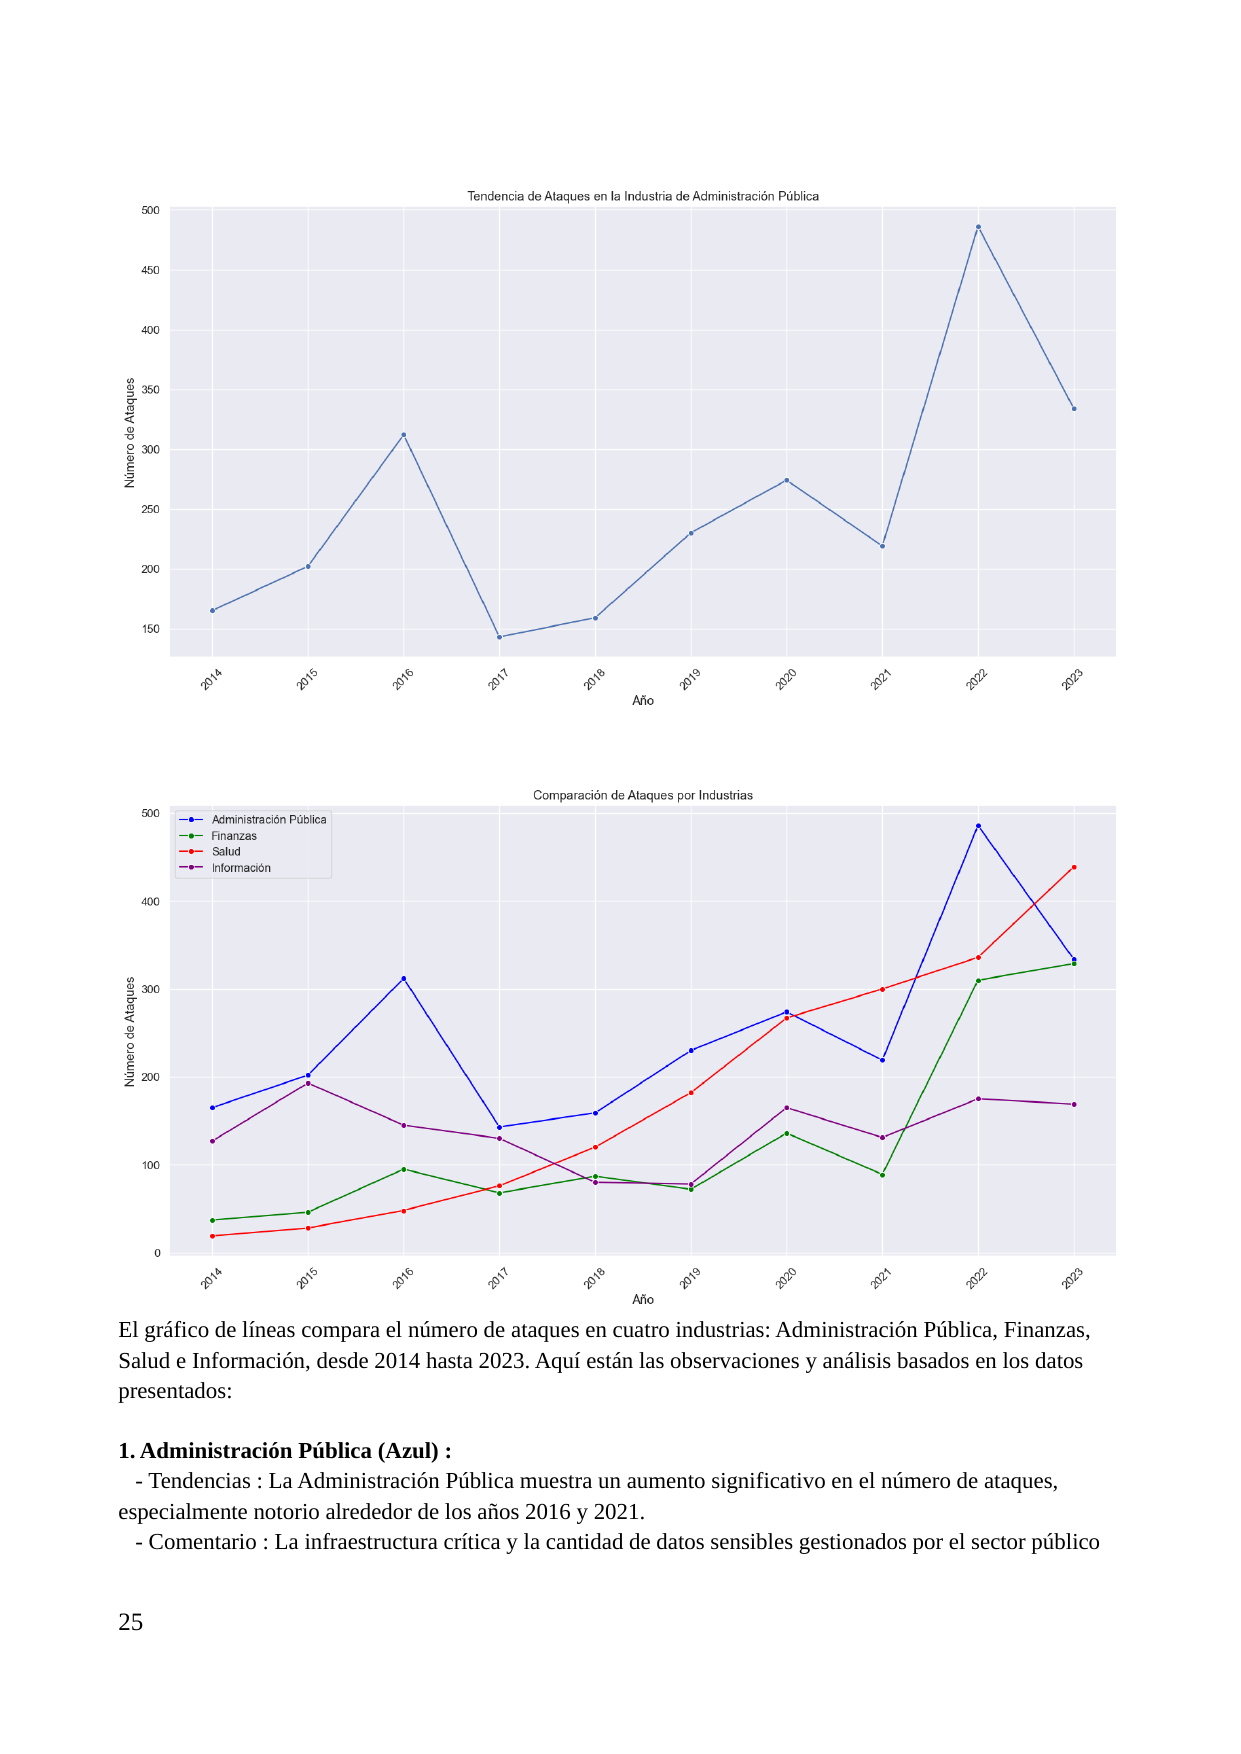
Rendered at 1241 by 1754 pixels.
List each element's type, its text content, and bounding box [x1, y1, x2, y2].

picture [118, 184, 1123, 714]
text El gráfico de líneas compara el número de ataques en cuatro industrias: Administración Pública, Finanzas, Salud e Información, desde 2014 hasta 2023. Aquí están las observaciones y análisis basados en los datos presentados: 1. Administración Pública (Azul) : - Tendencias : La Administración Pública muestra un aumento significativo en el número de ataques, especialmente notorio alrededor de los años 2016 y 2021. - Comentario : La infraestructura crítica y la cantidad de datos sensibles gestionados por el sector público [118, 1313, 1122, 1554]
picture [118, 783, 1123, 1313]
